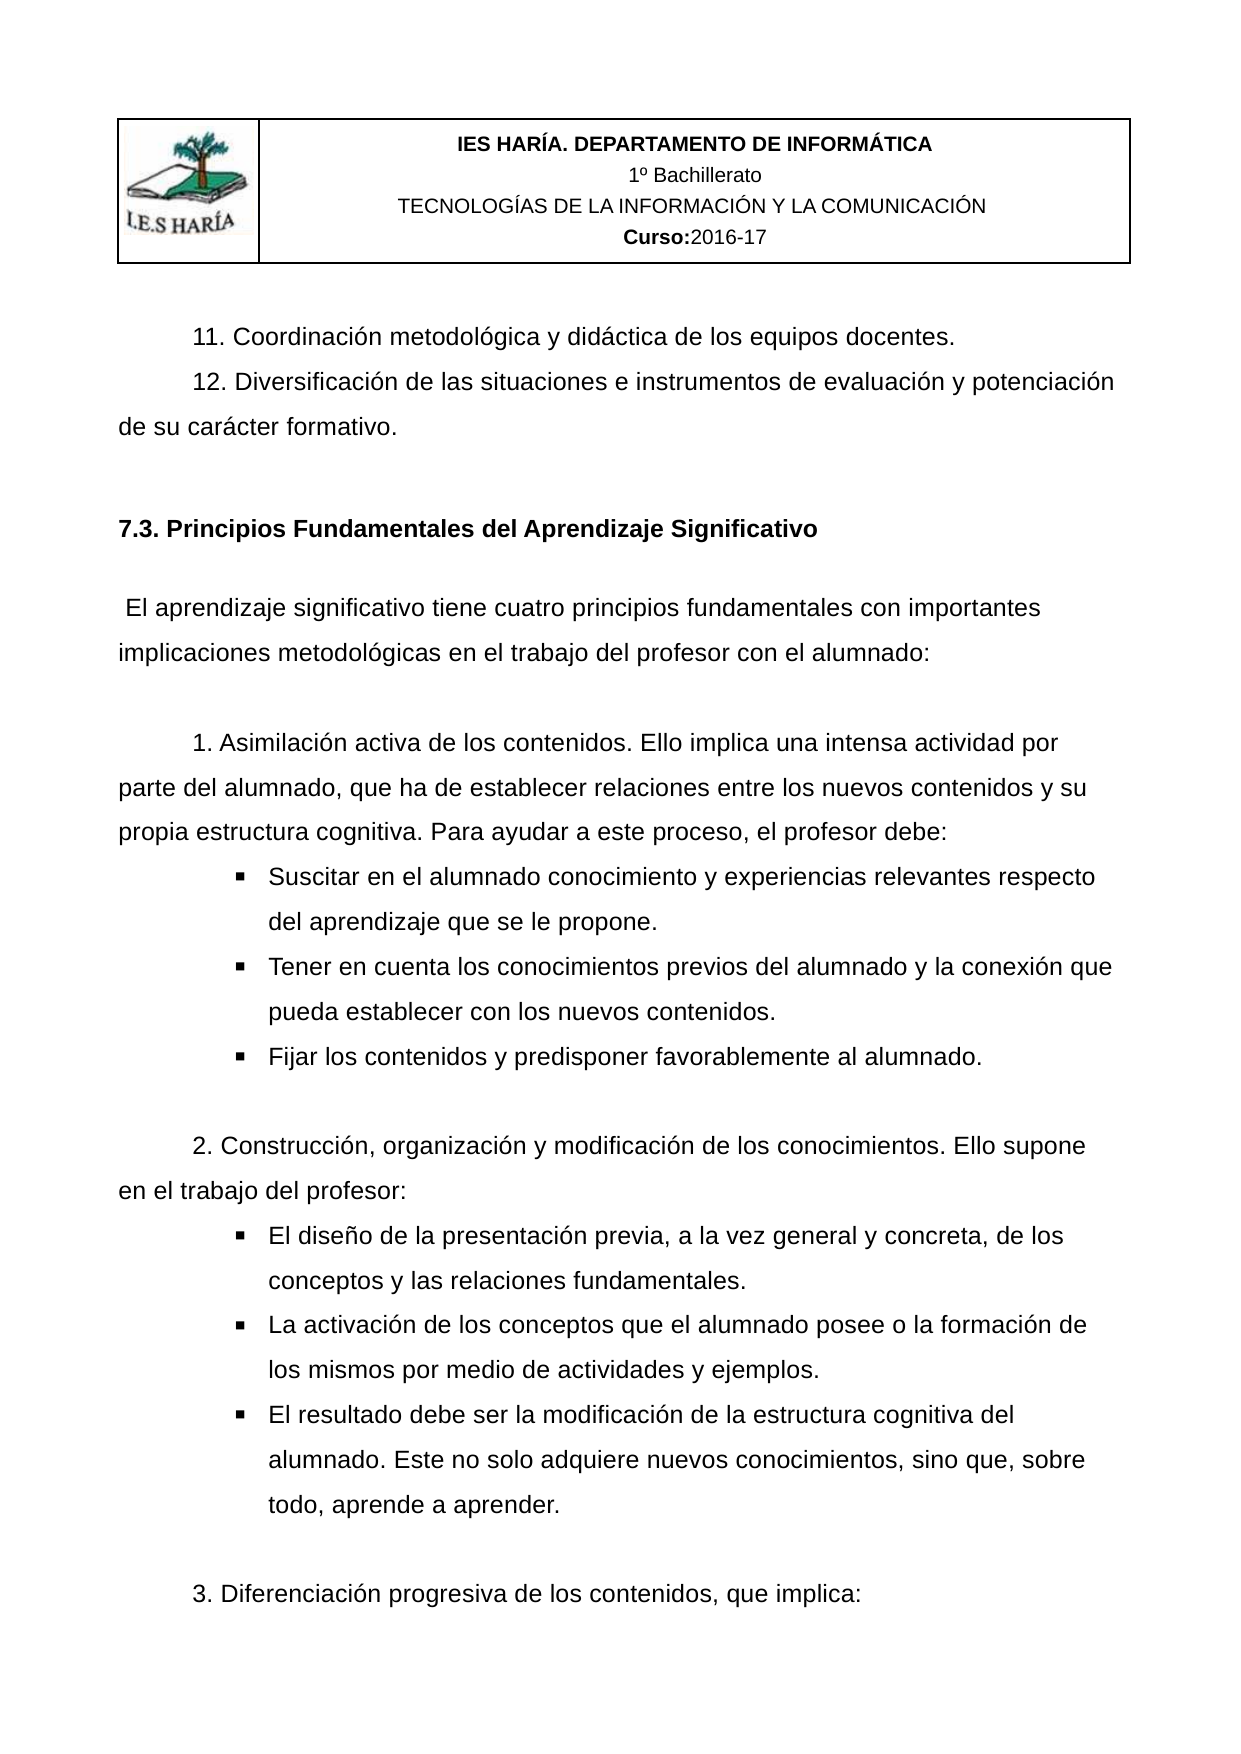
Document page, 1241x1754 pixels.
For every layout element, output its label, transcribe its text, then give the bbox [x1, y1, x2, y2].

list Tener en cuenta los conocimientos previos del alumnado y la conexión que pueda establecer con los nuevos contenidos. [231, 952, 1122, 1027]
list El resultado debe ser la modificación de la estructura cognitiva del alumnado. Este no solo adquiere nuevos conocimientos, sino que, sobre todo, aprende a aprender. [231, 1400, 1122, 1520]
list Fijar los contenidos y predisponer favorablemente al alumnado. [231, 1041, 1122, 1071]
list La activación de los conceptos que el alumnado posee o la formación de los mismos por medio de actividades y ejemplos. [231, 1311, 1122, 1385]
text 1. Asimilación activa de los contenidos. Ello implica una intensa actividad por parte del alumnado, que ha de establecer relaciones entre los nuevos contenidos y su propia estructura cognitiva. Para ayudar a este proceso, el profesor debe: [118, 728, 1122, 847]
list El diseño de la presentación previa, a la vez general y concreta, de los conceptos y las relaciones fundamentales. [231, 1221, 1122, 1296]
text El aprendizaje significativo tiene cuatro principios fundamentales con importantes implicaciones metodológicas en el trabajo del profesor con el alumnado: [118, 593, 1122, 668]
text 2. Construcción, organización y modificación de los conocimientos. Ello supone en el trabajo del profesor: [118, 1131, 1122, 1206]
text 3. Diferenciación progresiva de los contenidos, que implica: [118, 1579, 1122, 1609]
picture [123, 126, 254, 235]
text 12. Diversificación de las situaciones e instrumentos de evaluación y potenciación de su carácter formativo. [118, 367, 1122, 442]
list Suscitar en el alumnado conocimiento y experiencias relevantes respecto del aprendizaje que se le propone. [231, 862, 1122, 937]
subtitle 7.3. Principios Fundamentales del Aprendizaje Significativo [118, 514, 1122, 542]
text 11. Coordinación metodológica y didáctica de los equipos docentes. [118, 322, 1122, 352]
